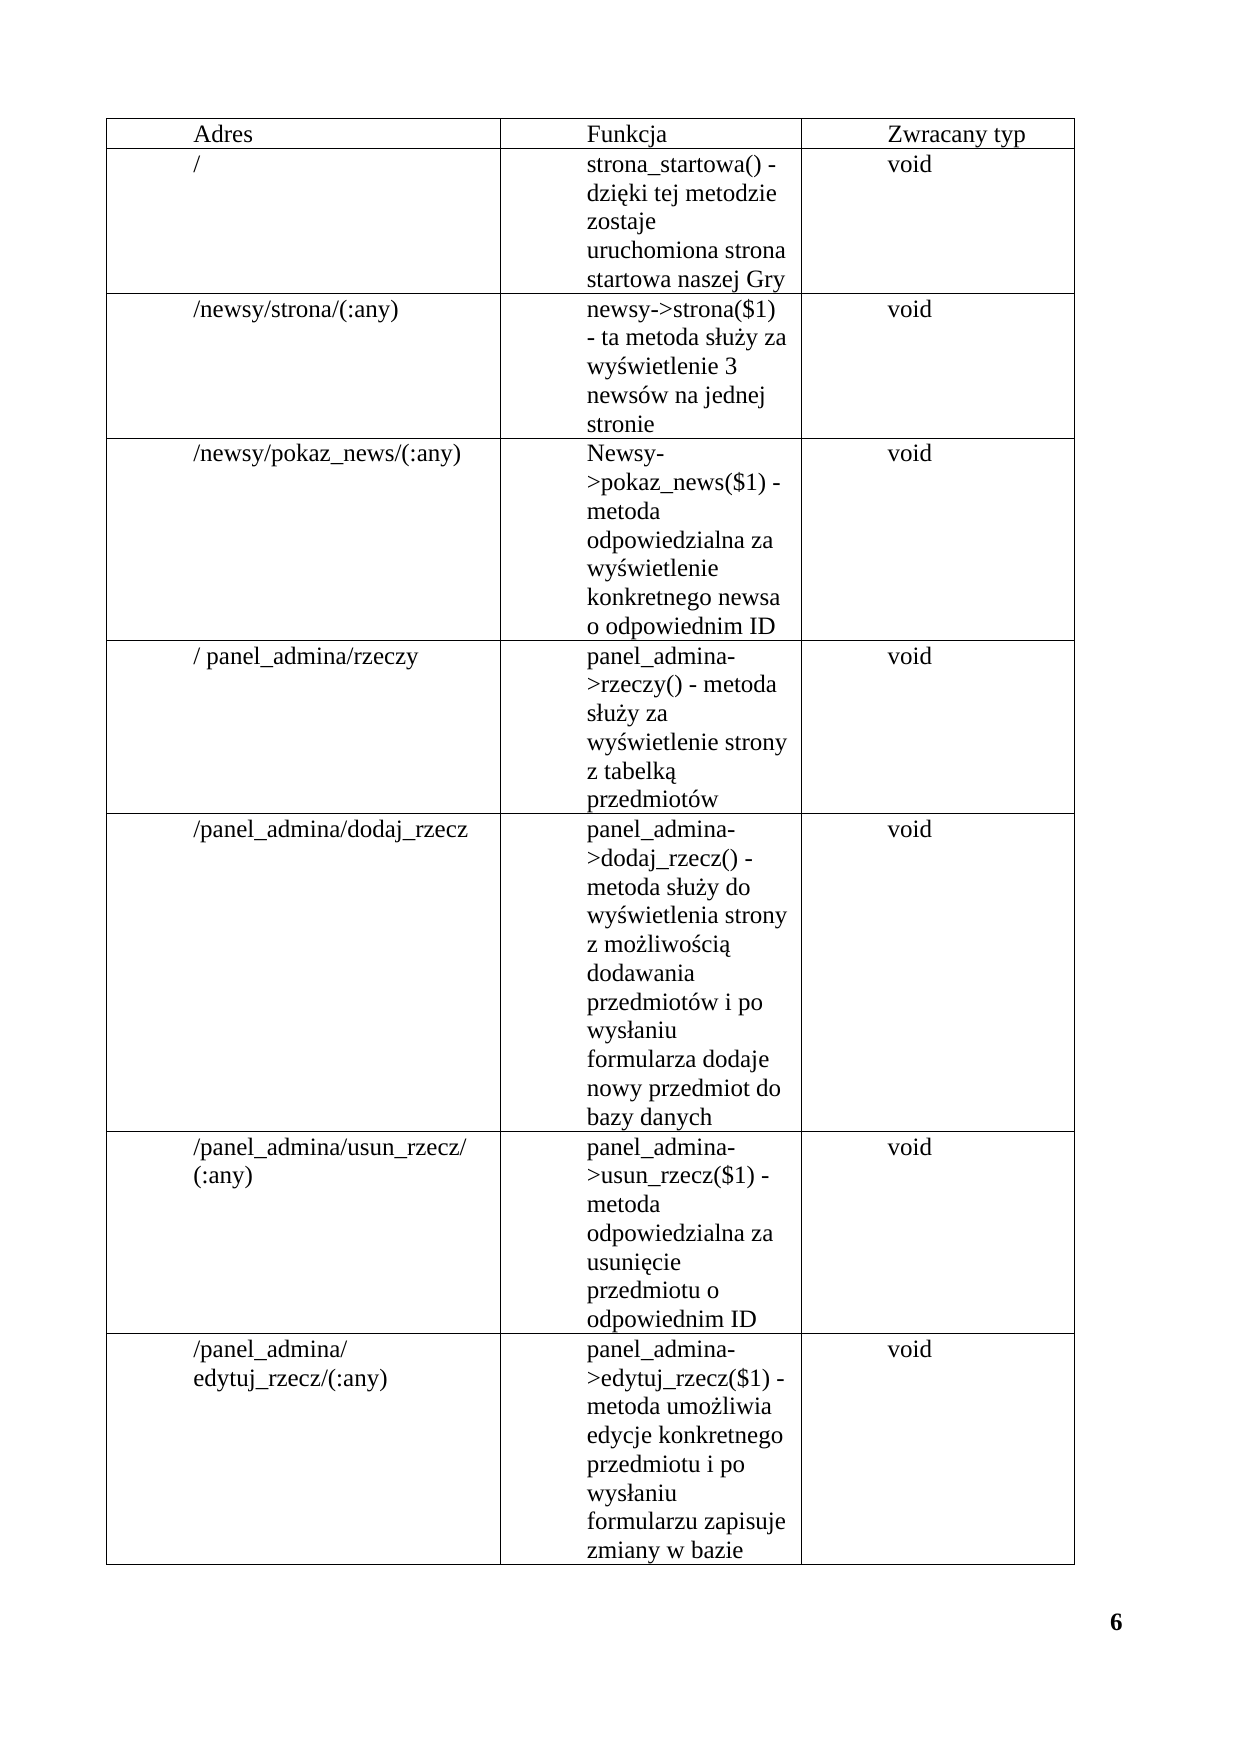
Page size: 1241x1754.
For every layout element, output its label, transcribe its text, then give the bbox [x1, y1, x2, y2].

table_header Adres [107, 119, 500, 148]
table_cell /newsy/pokaz_news/(:any) [107, 439, 500, 640]
table_cell /panel_admina/usun_rzecz/(:any) [107, 1132, 500, 1333]
table_cell panel_admina->usun_rzecz($1) - metoda odpowiedzialna za usunięcie przedmiotu o odpowiednim ID [501, 1132, 801, 1333]
table_cell newsy->strona($1) - ta metoda służy za wyświetlenie 3 newsów na jednej stronie [501, 294, 801, 437]
table_cell /newsy/strona/(:any) [107, 294, 500, 437]
table_cell void [802, 439, 1074, 640]
table_cell panel_admina->dodaj_rzecz() - metoda służy do wyświetlenia strony z możliwością dodawania przedmiotów i po wysłaniu formularza dodaje nowy przedmiot do bazy danych [501, 814, 801, 1131]
table_cell void [802, 641, 1074, 813]
table_cell void [802, 814, 1074, 1131]
table_cell void [802, 294, 1074, 437]
table_cell void [802, 149, 1074, 293]
table_cell void [802, 1334, 1074, 1564]
table_cell / [107, 149, 500, 293]
table_cell panel_admina->rzeczy() - metoda służy za wyświetlenie strony z tabelką przedmiotów [501, 641, 801, 813]
table_cell / panel_admina/rzeczy [107, 641, 500, 813]
table_cell /panel_admina/edytuj_rzecz/(:any) [107, 1334, 500, 1564]
table_header Funkcja [501, 119, 801, 148]
table_cell Newsy->pokaz_news($1) - metoda odpowiedzialna za wyświetlenie konkretnego newsa o odpowiednim ID [501, 439, 801, 640]
table_cell strona_startowa() - dzięki tej metodzie zostaje uruchomiona strona startowa naszej Gry [501, 149, 801, 293]
table_cell void [802, 1132, 1074, 1333]
table_cell panel_admina->edytuj_rzecz($1) - metoda umożliwia edycje konkretnego przedmiotu i po wysłaniu formularzu zapisuje zmiany w bazie [501, 1334, 801, 1564]
table_header Zwracany typ [802, 119, 1074, 148]
table_cell /panel_admina/dodaj_rzecz [107, 814, 500, 1131]
